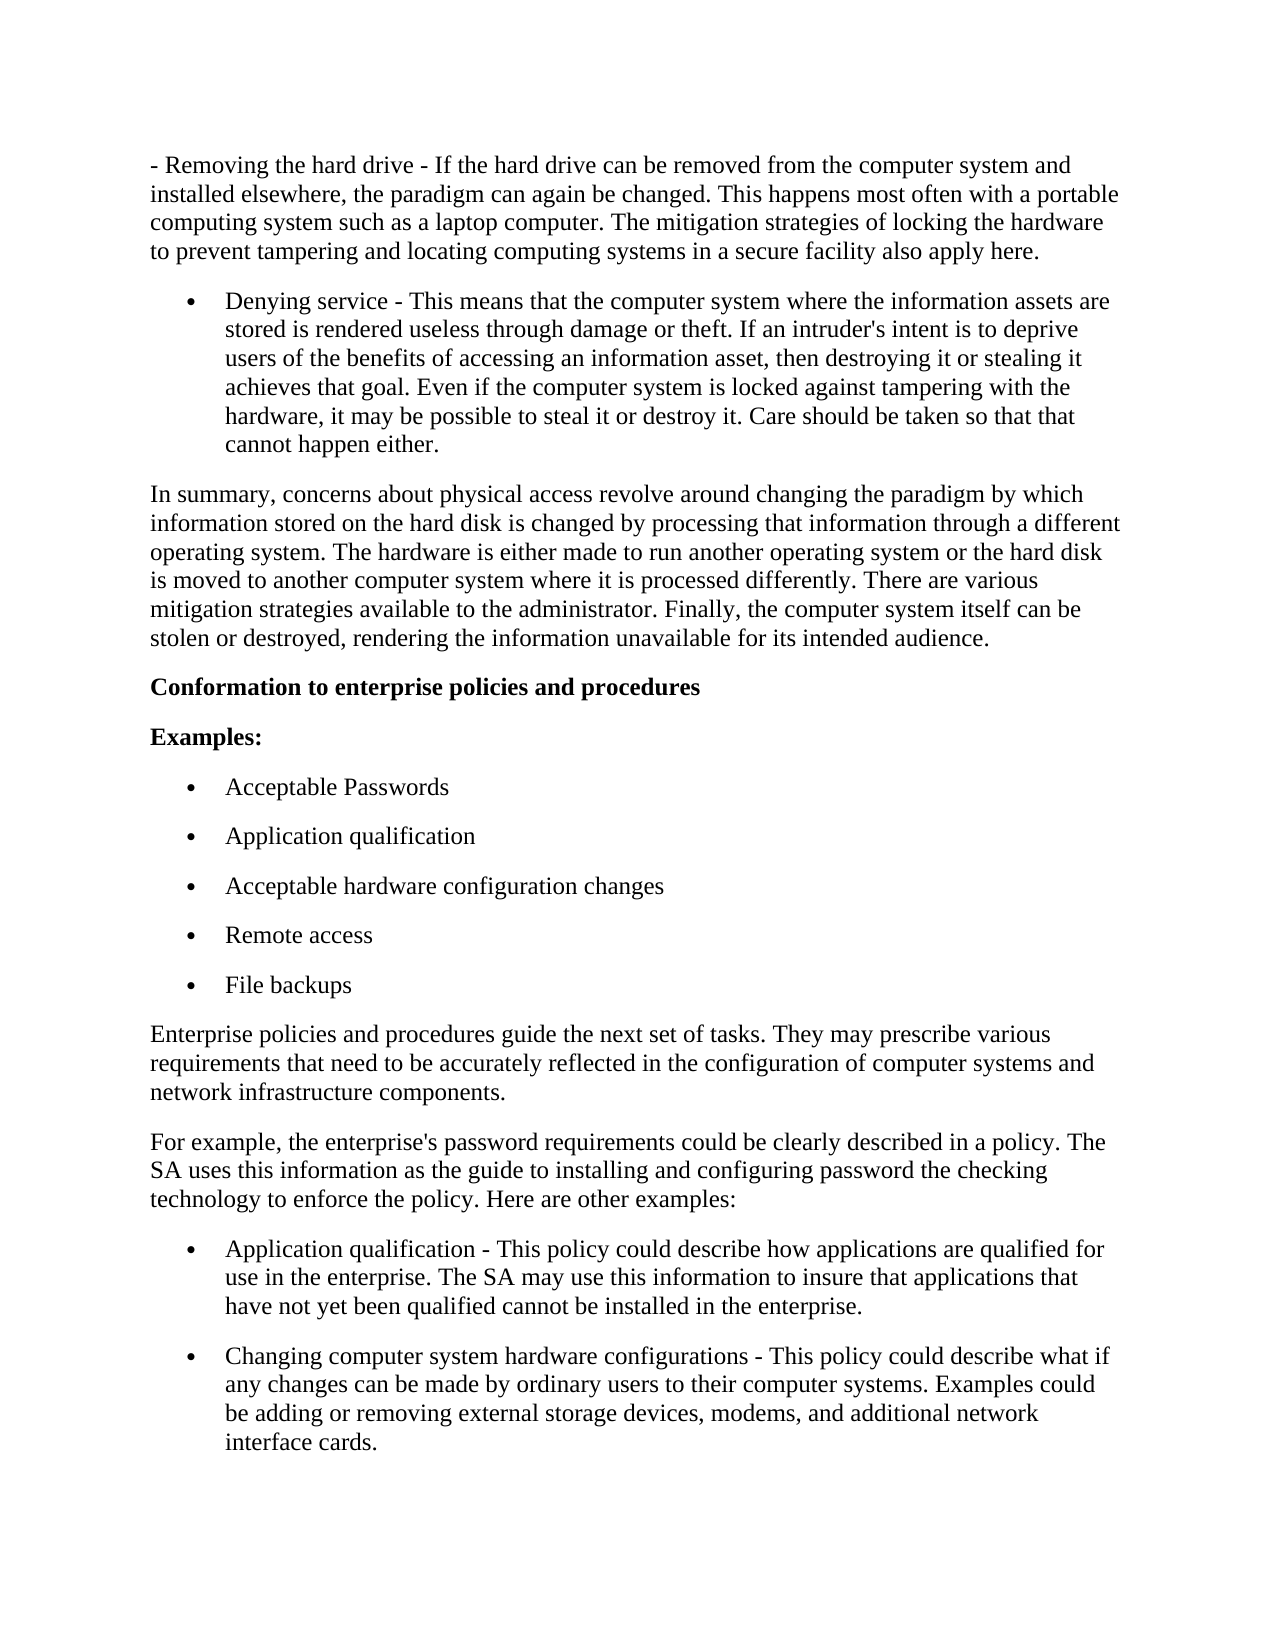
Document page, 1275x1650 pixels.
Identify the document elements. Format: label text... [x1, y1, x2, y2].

text For example, the enterprise's password requirements could be clearly described in a policy. The SA uses this information as the guide to installing and configuring password the checking technology to enforce the policy. Here are other examples: [150, 1127, 1125, 1213]
text Enterprise policies and procedures guide the next set of tasks. They may prescribe various requirements that need to be accurately reflected in the configuration of computer systems and network infrastructure components. [150, 1019, 1125, 1106]
list Application qualification [187, 821, 1125, 850]
text Examples: [150, 722, 1125, 751]
list Application qualification - This policy could describe how applications are qualified for use in the enterprise. The SA may use this information to insure that applications that have not yet been qualified cannot be installed in the enterprise. [187, 1234, 1125, 1320]
text - Removing the hard drive - If the hard drive can be removed from the computer system and installed elsewhere, the paradigm can again be changed. This happens most often with a portable computing system such as a laptop computer. The mitigation strategies of locking the hardware to prevent tampering and locating computing systems in a secure facility also apply here. [150, 150, 1125, 265]
text Conformation to enterprise policies and procedures [150, 672, 1125, 701]
list File backups [187, 970, 1125, 999]
list Denying service - This means that the computer system where the information assets are stored is rendered useless through damage or theft. If an intruder's intent is to deprive users of the benefits of accessing an information asset, then destroying it or stealing it achieves that goal. Even if the computer system is locked against tampering with the hardware, it may be possible to steal it or destroy it. Care should be taken so that that cannot happen either. [187, 286, 1125, 458]
text In summary, concerns about physical access revolve around changing the paradigm by which information stored on the hard disk is changed by processing that information through a different operating system. The hardware is either made to run another operating system or the hard disk is moved to another computer system where it is processed differently. There are various mitigation strategies available to the administrator. Finally, the computer system itself can be stolen or destroyed, rendering the information unavailable for its intended audience. [150, 479, 1125, 652]
list Acceptable hardware configuration changes [187, 871, 1125, 899]
list Changing computer system hardware configurations - This policy could describe what if any changes can be made by ordinary users to their computer systems. Examples could be adding or removing external storage devices, modems, and additional network interface cards. [187, 1341, 1125, 1456]
list Remote access [187, 920, 1125, 949]
list Acceptable Passwords [187, 772, 1125, 800]
